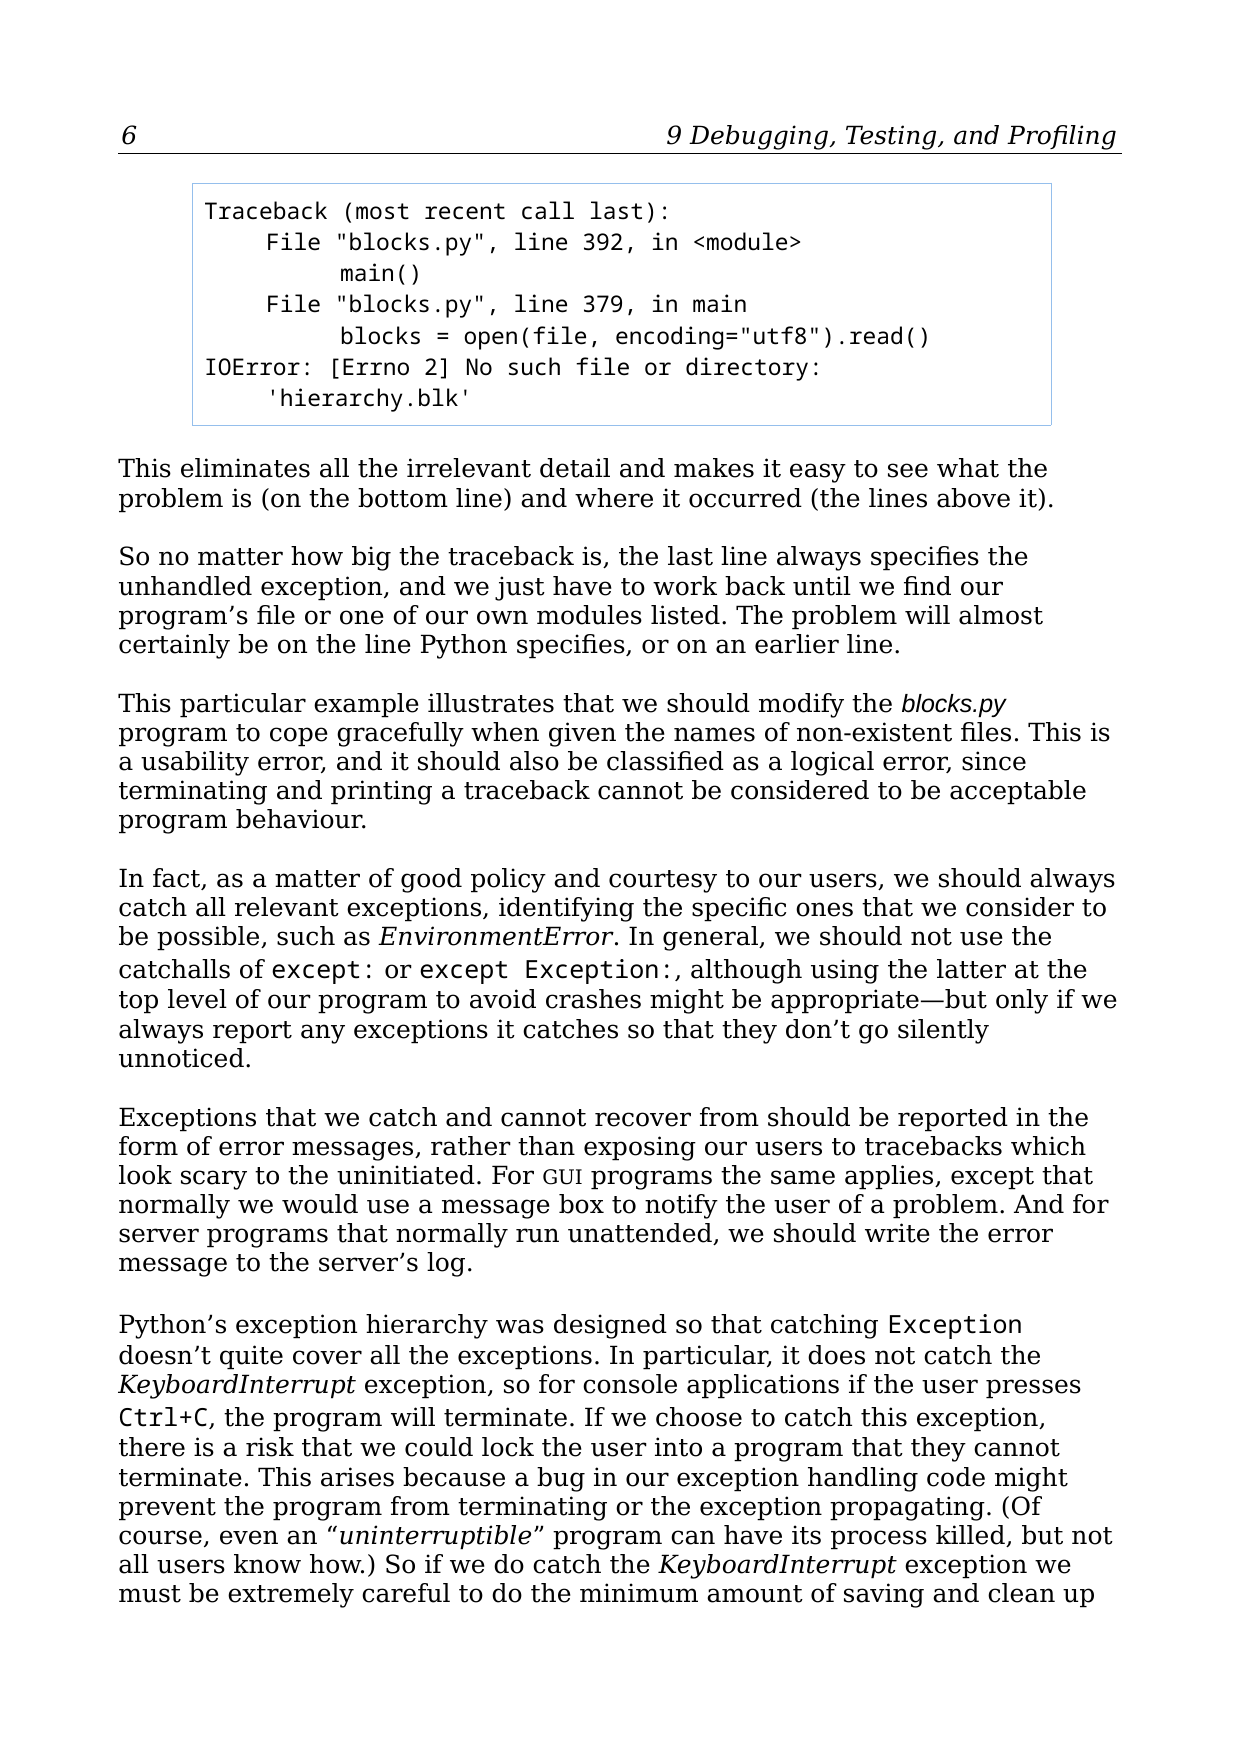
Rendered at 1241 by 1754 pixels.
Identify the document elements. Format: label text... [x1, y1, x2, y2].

text File "blocks.py", line 379, in main [193, 276, 1051, 308]
text This eliminates all the irrelevant detail and makes it easy to see what the problem is (on the bottom line) and where it occurred (the lines above it). [118, 455, 1122, 513]
text IOError: [Errno 2] No such file or directory: 'hierarchy.blk' [193, 339, 1051, 425]
text main() [193, 245, 1051, 276]
text In fact, as a matter of good policy and courtesy to our users, we should always catch all relevant exceptions, identifying the specific ones that we consider to be possible, such as EnvironmentError. In general, we should not use the catchalls of except: or except Exception:, although using the latter at the top level of our program to avoid crashes might be appropriate—but only if we always report any exceptions it catches so that they don’t go silently unnoticed. [118, 864, 1122, 1073]
text This particular example illustrates that we should modify the blocks.py program to cope gracefully when given the names of non-existent files. This is a usability error, and it should also be classified as a logical error, since terminating and printing a traceback cannot be considered to be acceptable program behaviour. [118, 689, 1122, 835]
text Python’s exception hierarchy was designed so that catching Exception doesn’t quite cover all the exceptions. In particular, it does not catch the KeyboardInterrupt exception, so for console applications if the user presses Ctrl+C, the program will terminate. If we choose to catch this exception, there is a risk that we could lock the user into a program that they cannot terminate. This arises because a bug in our exception handling code might prevent the program from terminating or the exception propagating. (Of course, even an “uninterruptible” program can have its process killed, but not all users know how.) So if we do catch the KeyboardInterrupt exception we must be extremely careful to do the minimum amount of saving and clean up [118, 1307, 1122, 1609]
text blocks = open(file, encoding="utf8").read() [193, 308, 1051, 339]
text Traceback (most recent call last): [193, 184, 1051, 214]
text So no matter how big the traceback is, the last line always specifies the unhandled exception, and we just have to work back until we find our program’s file or one of our own modules listed. The problem will almost certainly be on the line Python specifies, or on an earlier line. [118, 542, 1122, 659]
text Exceptions that we catch and cannot recover from should be reported in the form of error messages, rather than exposing our users to tracebacks which look scary to the uninitiated. For gui programs the same applies, except that normally we would use a message box to notify the user of a problem. And for server programs that normally run unattended, we should write the error message to the server’s log. [118, 1103, 1122, 1278]
text File "blocks.py", line 392, in <module> [193, 214, 1051, 245]
